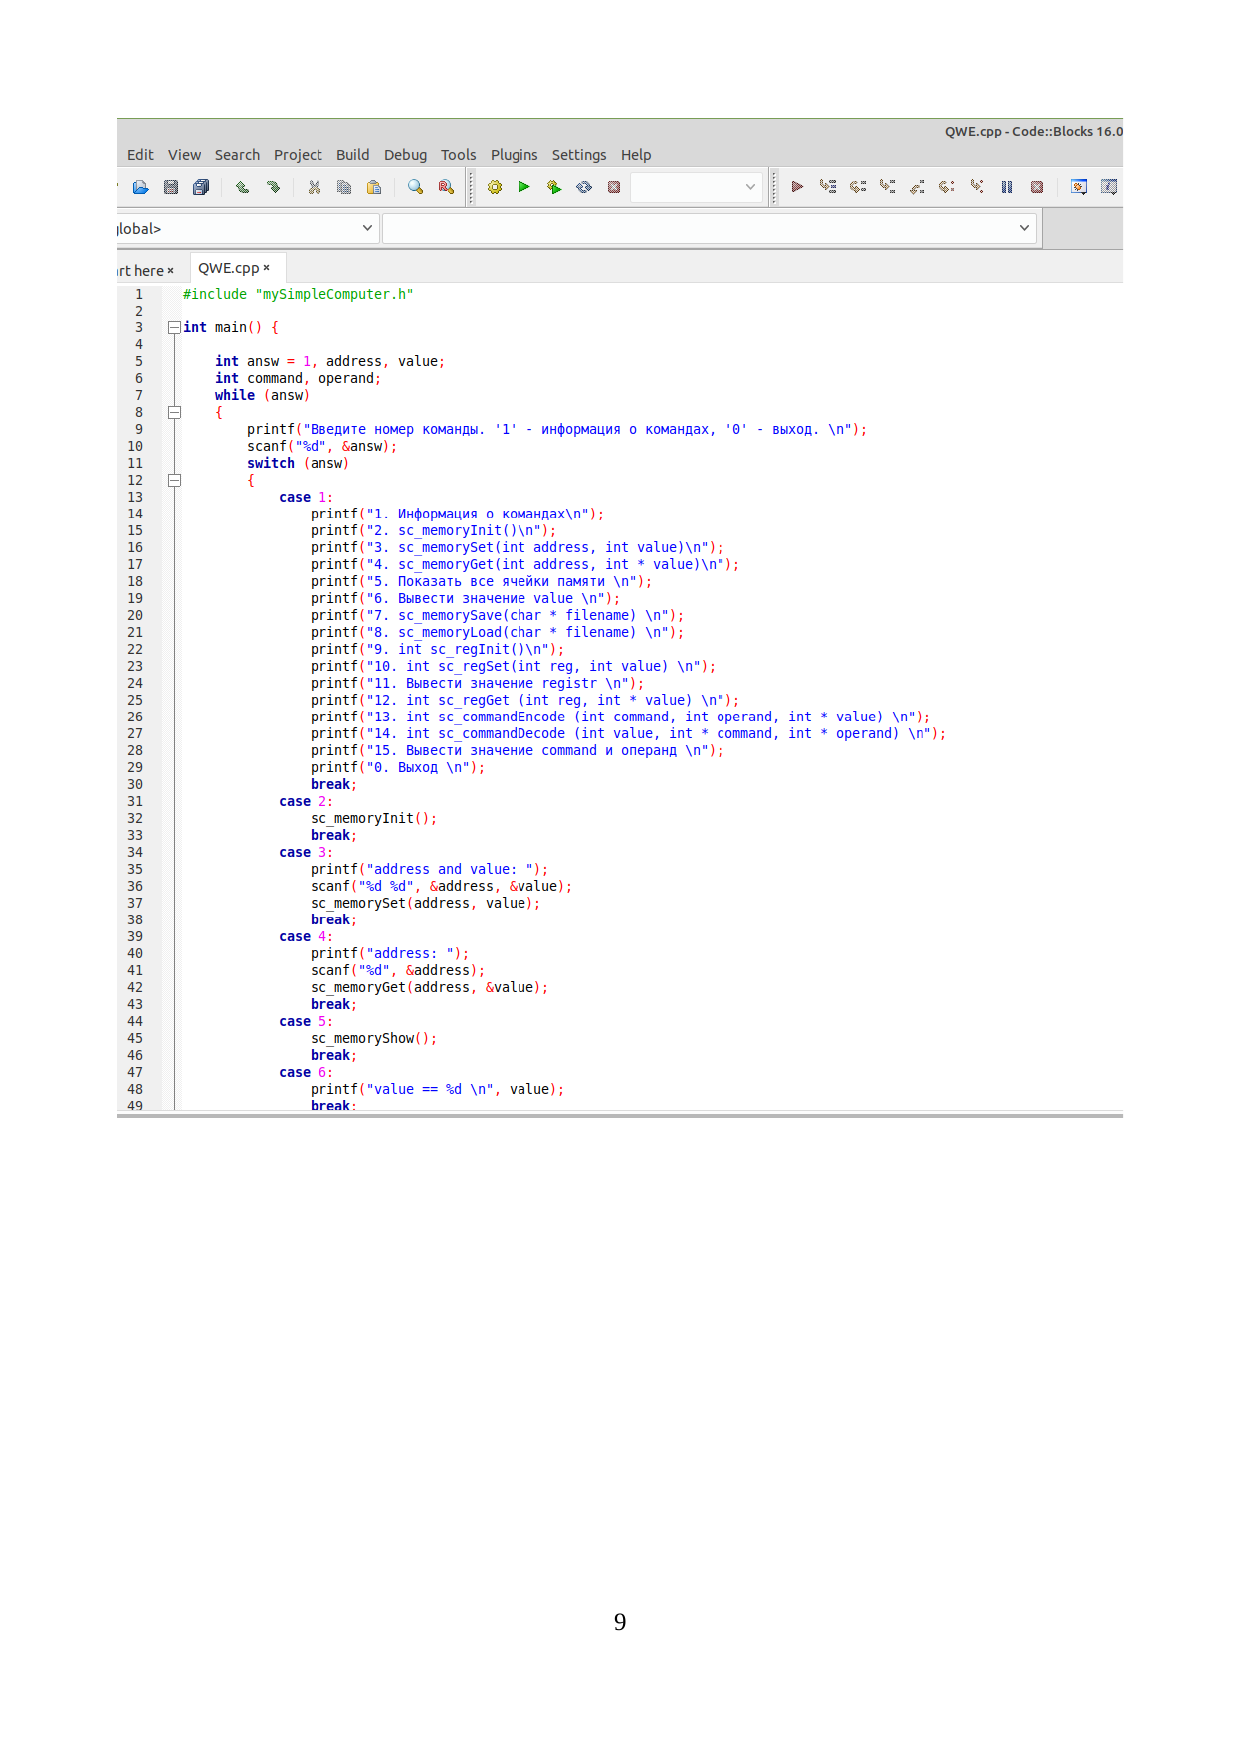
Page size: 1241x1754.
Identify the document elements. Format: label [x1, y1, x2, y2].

picture [117, 118, 1124, 1118]
